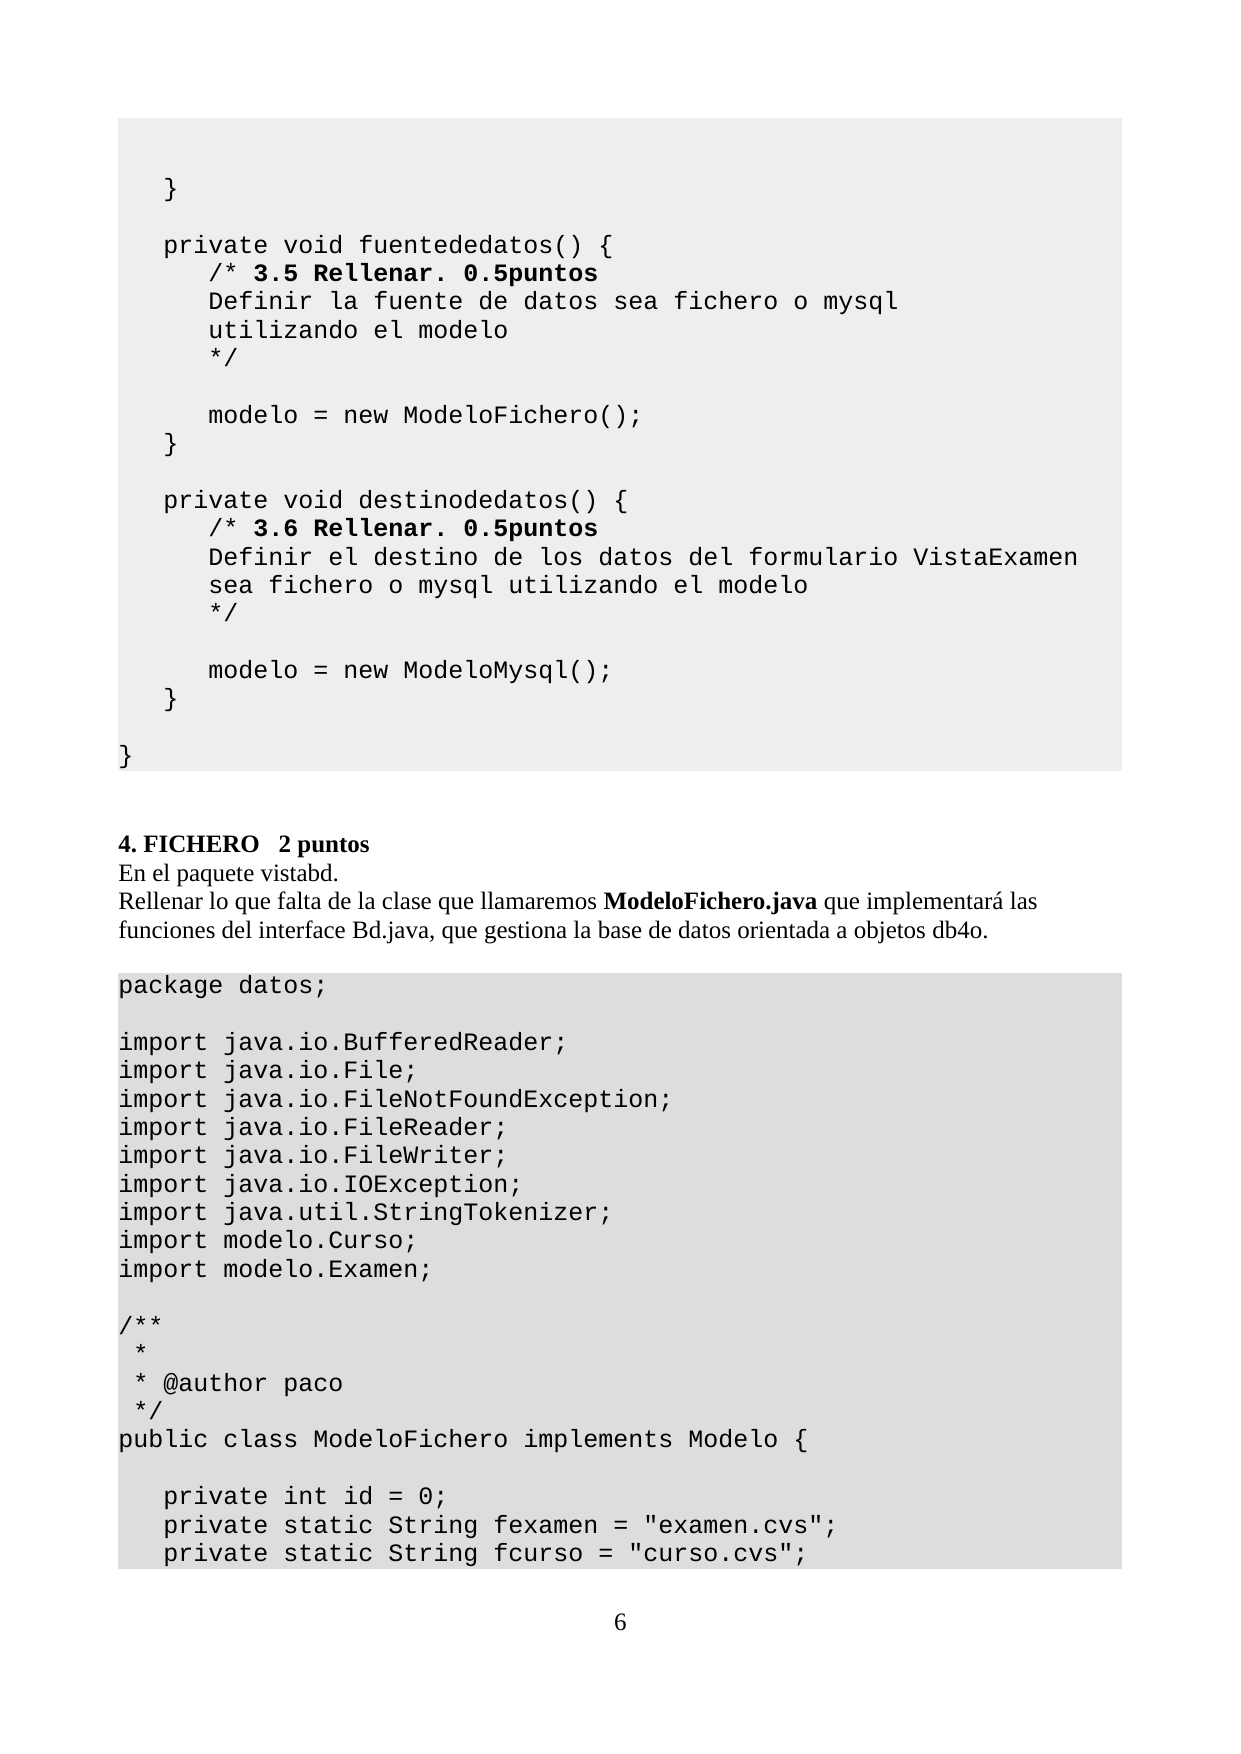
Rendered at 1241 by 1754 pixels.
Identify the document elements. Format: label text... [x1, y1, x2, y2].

text sea fichero o mysql utilizando el modelo [118, 573, 1122, 601]
text } [118, 686, 1122, 714]
text import java.io.BufferedReader; [118, 1030, 1122, 1058]
text } [118, 431, 1122, 459]
text } [118, 743, 1122, 771]
text public class ModeloFichero implements Modelo { [118, 1427, 1122, 1455]
text import java.io.IOException; [118, 1171, 1122, 1200]
text Rellenar lo que falta de la clase que llamaremos ModeloFichero.java que implementará las funciones del interface Bd.java, que gestiona la base de datos orientada a objetos db4o. [118, 886, 1122, 944]
text import modelo.Curso; [118, 1228, 1122, 1256]
text private void destinodedatos() { [118, 488, 1122, 516]
text * [118, 1342, 1122, 1370]
text utilizando el modelo [118, 317, 1122, 346]
text private static String fcurso = "curso.cvs"; [118, 1541, 1122, 1569]
text private int id = 0; [118, 1484, 1122, 1512]
text 4. FICHERO 2 puntos [118, 829, 1122, 858]
text import java.io.FileReader; [118, 1115, 1122, 1143]
text * @author paco [118, 1370, 1122, 1398]
text import java.io.File; [118, 1058, 1122, 1086]
text } [118, 175, 1122, 203]
text En el paquete vistabd. [118, 858, 1122, 886]
text modelo = new ModeloFichero(); [118, 402, 1122, 431]
text Definir la fuente de datos sea fichero o mysql [118, 289, 1122, 317]
text /* 3.5 Rellenar. 0.5puntos [118, 261, 1122, 289]
text Definir el destino de los datos del formulario VistaExamen [118, 544, 1122, 573]
text private void fuentededatos() { [118, 232, 1122, 261]
text */ [118, 601, 1122, 629]
text import modelo.Examen; [118, 1256, 1122, 1285]
text import java.io.FileNotFoundException; [118, 1086, 1122, 1115]
text package datos; [118, 973, 1122, 1001]
text */ [118, 346, 1122, 374]
text private static String fexamen = "examen.cvs"; [118, 1512, 1122, 1541]
text import java.io.FileWriter; [118, 1143, 1122, 1171]
text /** [118, 1313, 1122, 1342]
text */ [118, 1398, 1122, 1427]
text /* 3.6 Rellenar. 0.5puntos [118, 516, 1122, 544]
text modelo = new ModeloMysql(); [118, 658, 1122, 686]
text import java.util.StringTokenizer; [118, 1200, 1122, 1228]
